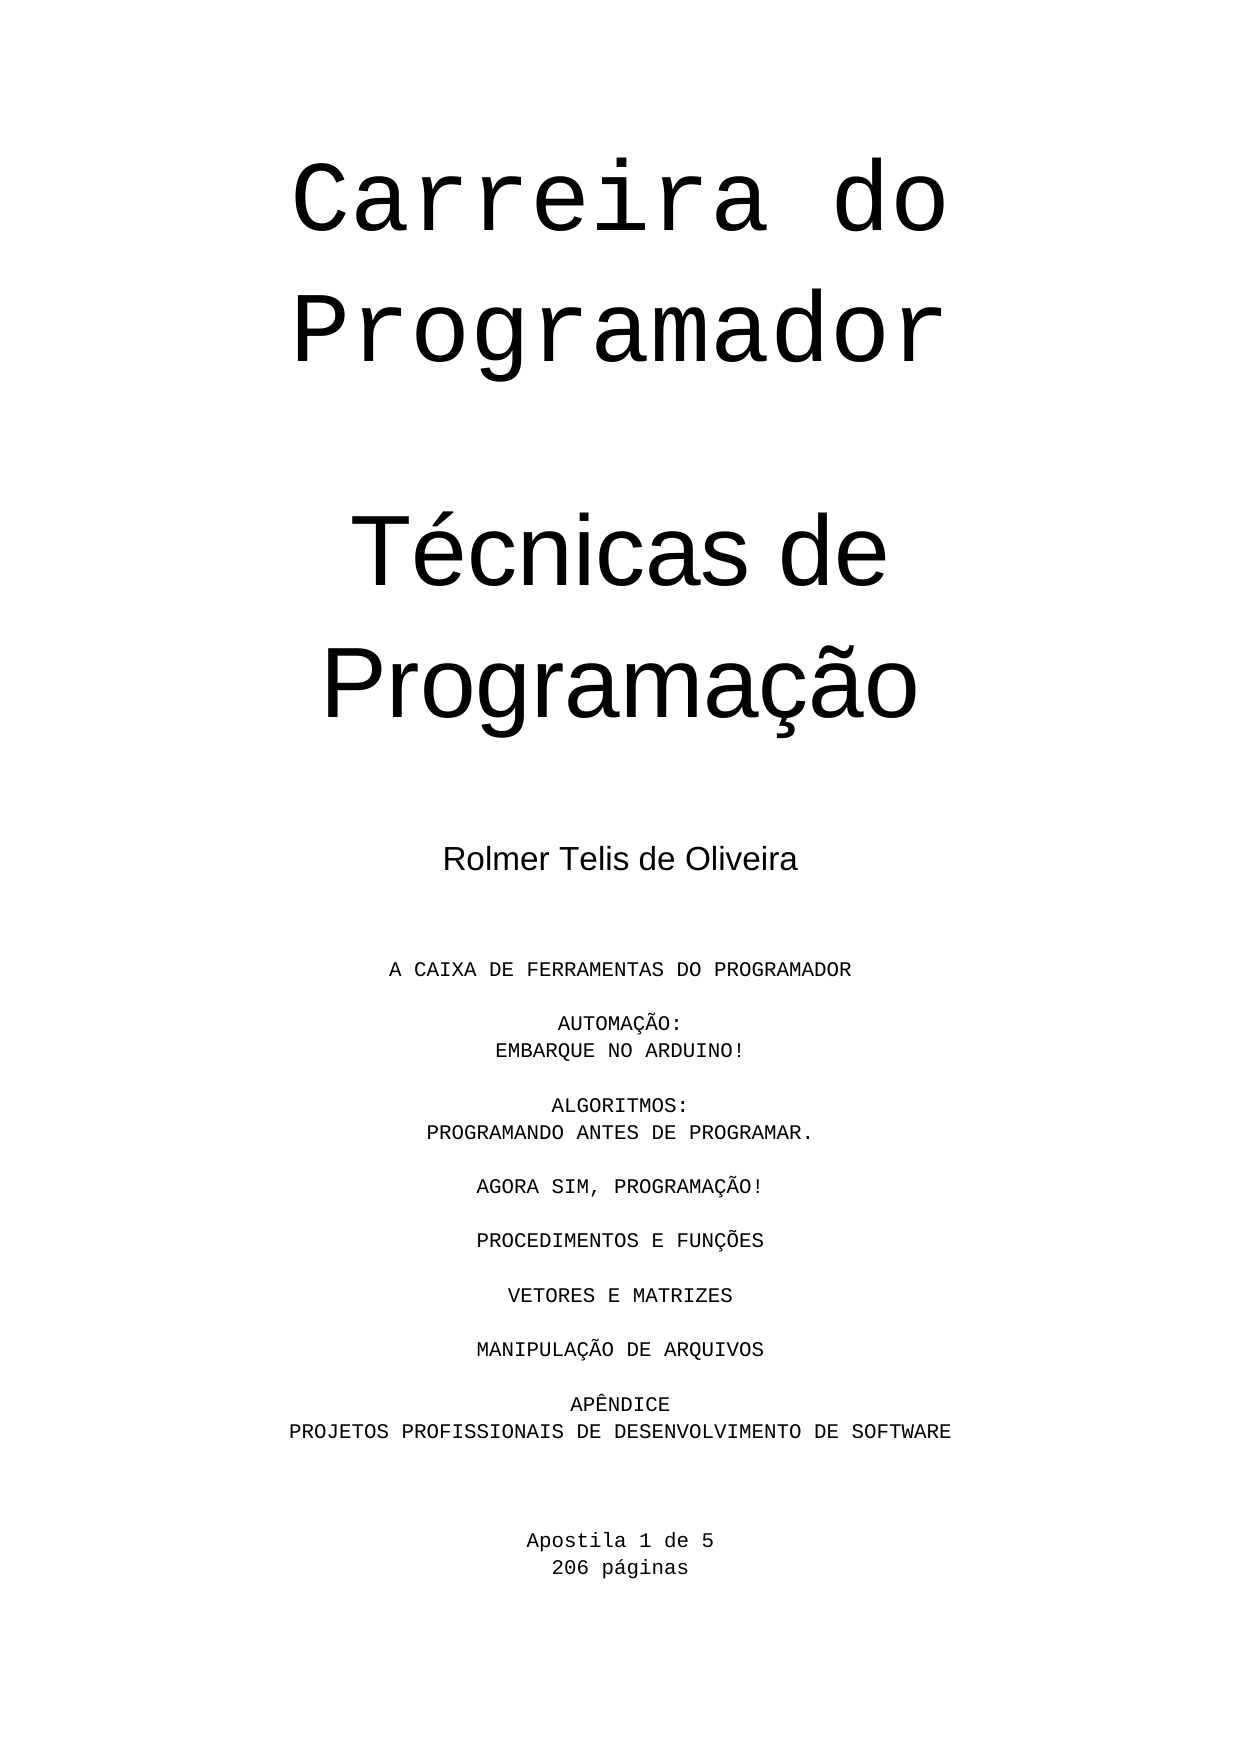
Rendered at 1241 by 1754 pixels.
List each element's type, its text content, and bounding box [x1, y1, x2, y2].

text AGORA SIM, PROGRAMAÇÃO! [177, 1176, 1063, 1200]
text EMBARQUE NO ARDUINO! [177, 1040, 1063, 1064]
text 205 páginas [177, 1557, 1063, 1580]
text Técnicas de Programação [177, 492, 1063, 739]
text PROJETOS PROFISSIONAIS DE DESENVOLVIMENTO DE SOFTWARE [177, 1421, 1063, 1444]
text ALGORITMOS: [177, 1094, 1063, 1118]
text MANIPULAÇÃO DE ARQUIVOS [177, 1339, 1063, 1363]
text Rolmer Telis de Oliveira [177, 839, 1063, 878]
text PROCEDIMENTOS E FUNÇÕES [177, 1231, 1063, 1254]
text Carreira do Programador [177, 148, 1063, 391]
text AUTOMAÇÃO: [177, 1013, 1063, 1037]
text VETORES E MATRIZES [177, 1285, 1063, 1308]
text APÊNDICE [177, 1394, 1063, 1417]
text A CAIXA DE FERRAMENTAS DO PROGRAMADOR [177, 959, 1063, 982]
text Apostila 1 de 5 [177, 1529, 1063, 1553]
text PROGRAMANDO ANTES DE PROGRAMAR. [177, 1122, 1063, 1145]
